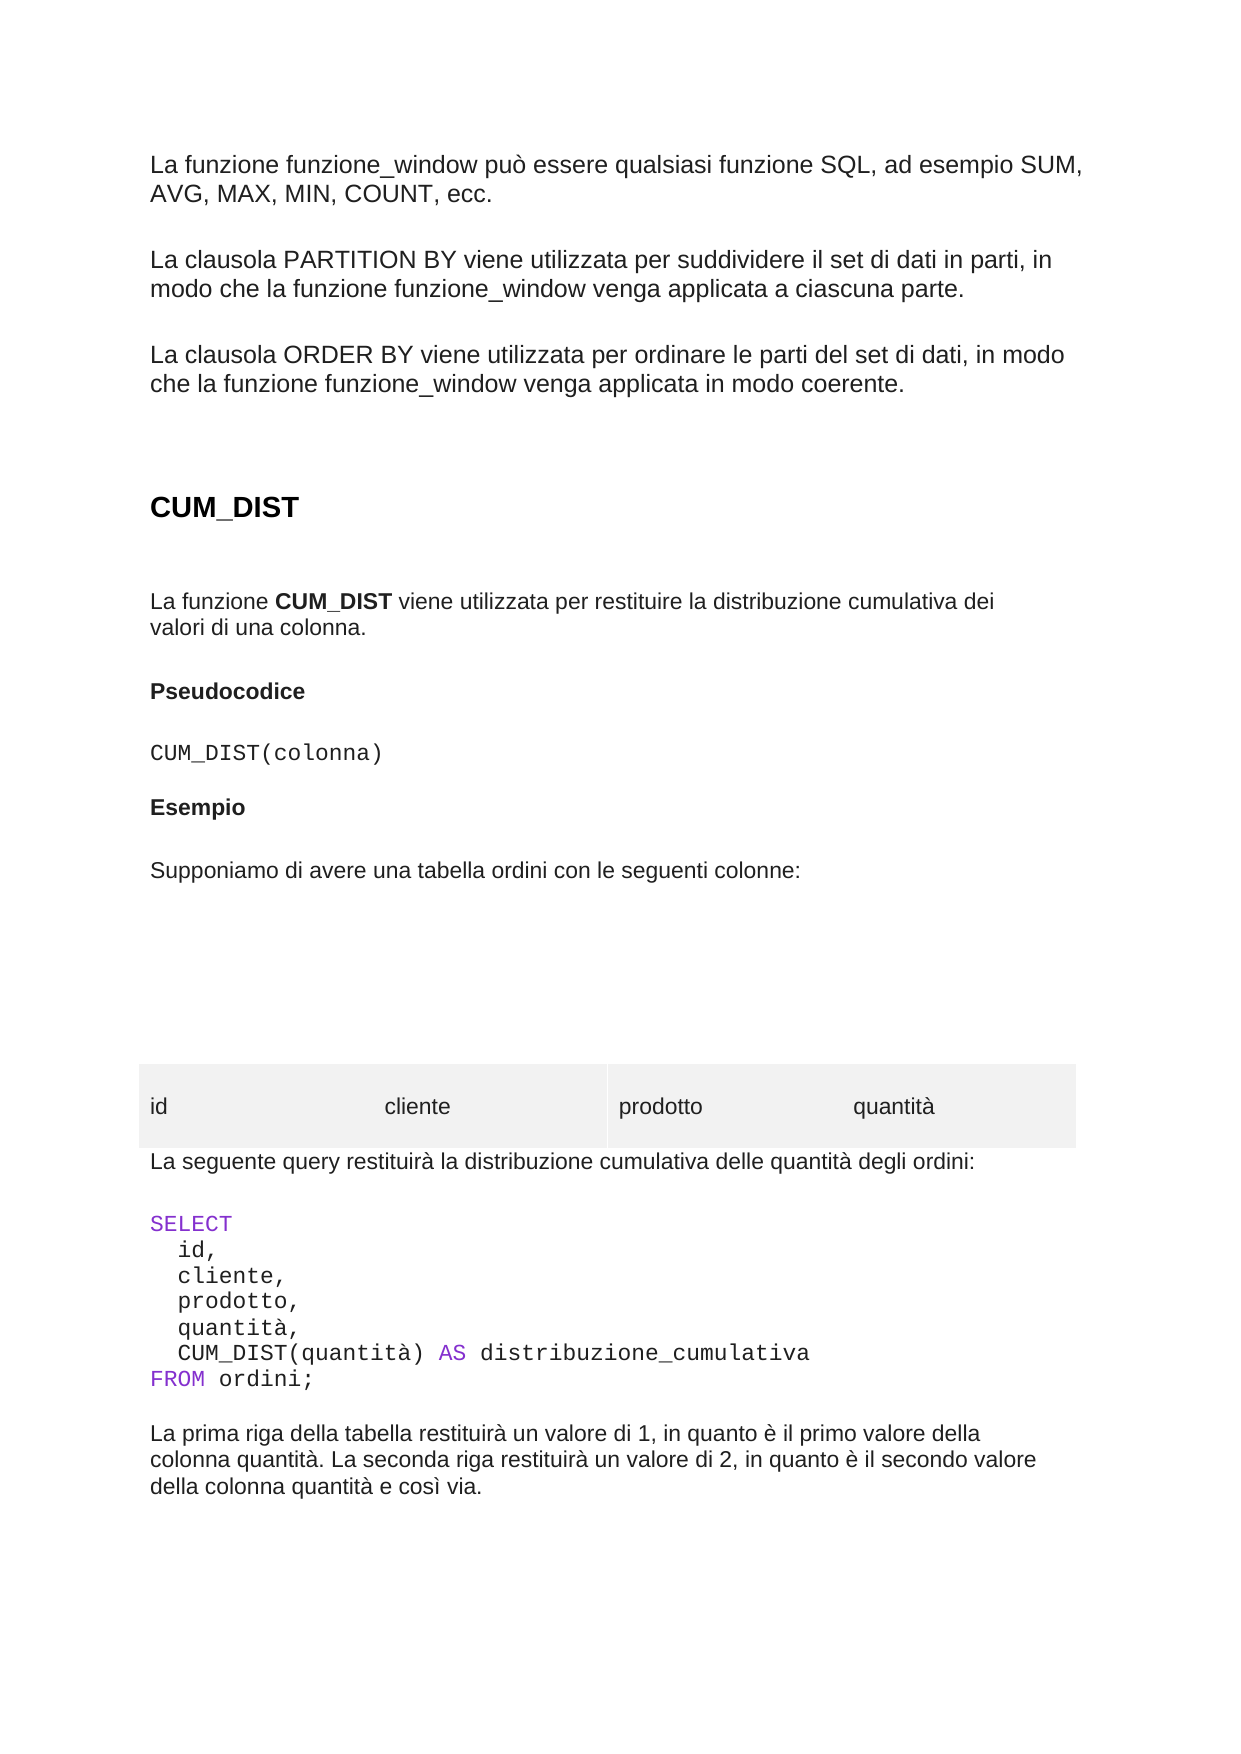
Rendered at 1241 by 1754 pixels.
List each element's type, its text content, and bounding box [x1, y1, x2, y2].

table_header quantità [842, 1064, 1076, 1148]
text Esempio [150, 793, 1053, 820]
text La clausola ORDER BY viene utilizzata per ordinare le parti del set di dati, in modo che la funzione funzione_window venga applicata in modo coerente. [150, 340, 1090, 397]
text La clausola PARTITION BY viene utilizzata per suddividere il set di dati in parti, in modo che la funzione funzione_window venga applicata a ciascuna parte. [150, 245, 1090, 302]
text Pseudocodice [150, 678, 1053, 704]
text SELECT id, cliente, prodotto, quantità, CUM_DIST(quantità) AS distribuzione_cumulativa FROM ordini; [150, 1212, 1053, 1420]
text CUM_DIST(colonna) [150, 742, 1053, 793]
text La funzione CUM_DIST viene utilizzata per restituire la distribuzione cumulativa dei valori di una colonna. [150, 588, 1053, 640]
text La seguente query restituirà la distribuzione cumulativa delle quantità degli ordini: [150, 1148, 1053, 1174]
table_header cliente [373, 1064, 607, 1148]
text La prima riga della tabella restituirà un valore di 1, in quanto è il primo valore della colonna quantità. La seconda riga restituirà un valore di 2, in quanto è il secondo valore della colonna quantità e così via. [150, 1420, 1053, 1499]
table_header prodotto [608, 1064, 842, 1148]
text La funzione funzione_window può essere qualsiasi funzione SQL, ad esempio SUM, AVG, MAX, MIN, COUNT, ecc. [150, 150, 1090, 207]
table_header id [139, 1064, 373, 1148]
text Supponiamo di avere una tabella ordini con le seguenti colonne: [150, 857, 1053, 884]
subtitle CUM_DIST [150, 490, 1053, 524]
